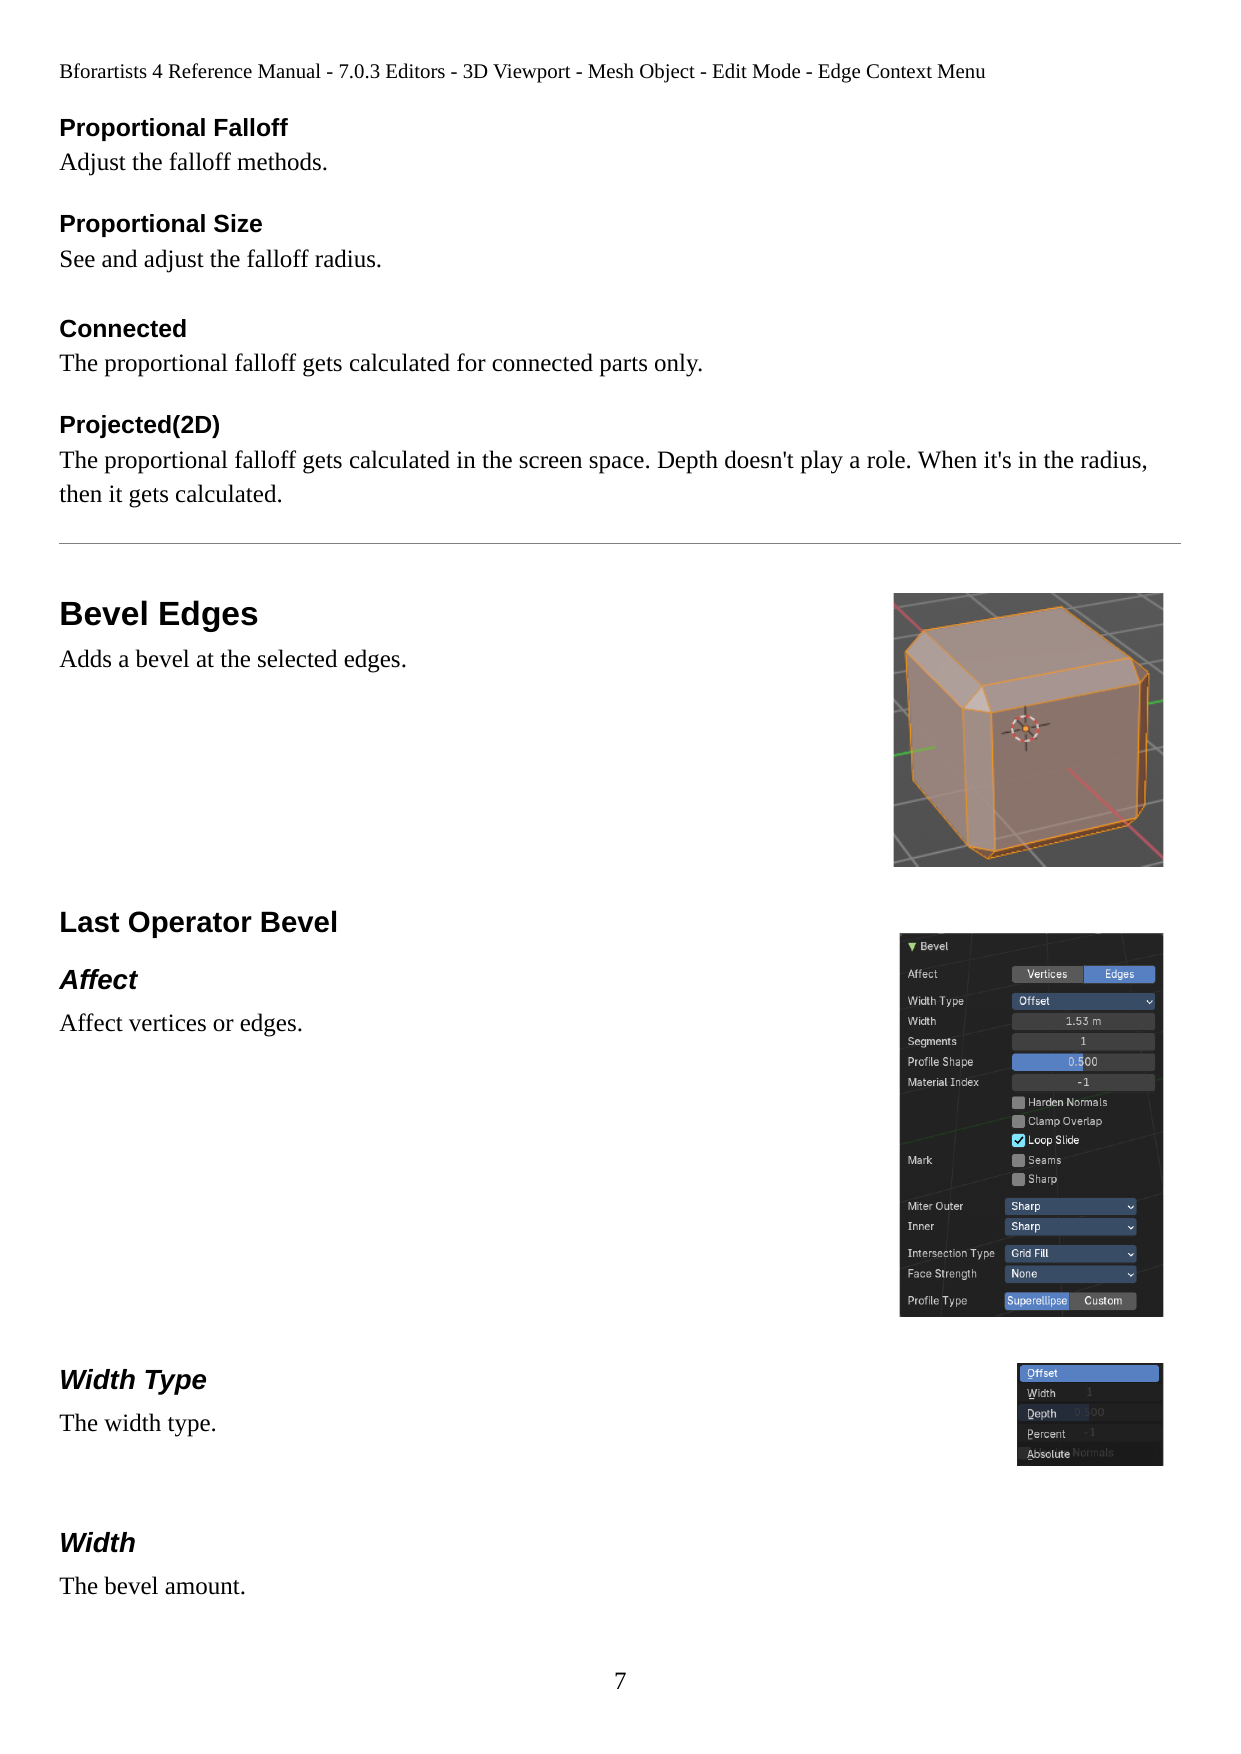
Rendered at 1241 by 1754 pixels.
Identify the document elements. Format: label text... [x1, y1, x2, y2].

subtitle [1164, 593, 1181, 632]
subtitle [1164, 963, 1181, 995]
subtitle Projected(2D) [59, 410, 1181, 439]
subtitle Last Operator Bevel [59, 904, 1181, 938]
text The proportional falloff gets calculated for connected parts only. [59, 348, 1181, 377]
subtitle Affect [59, 963, 899, 995]
subtitle Proportional Size [59, 209, 1181, 237]
text See and adjust the falloff radius. [59, 244, 1181, 272]
subtitle [1164, 1363, 1181, 1395]
text Adds a bevel at the selected edges. [59, 644, 893, 673]
text The width type. [59, 1408, 1017, 1437]
text Adjust the falloff methods. [59, 147, 1181, 176]
text The bevel amount. [59, 1571, 1181, 1599]
text [1164, 1408, 1181, 1437]
text Affect vertices or edges. [59, 1008, 899, 1036]
subtitle Connected [59, 314, 1181, 342]
subtitle Width [59, 1526, 1181, 1558]
text The proportional falloff gets calculated in the screen space. Depth doesn't play a role. When it's in the radius, then it gets calculated. [59, 445, 1181, 508]
subtitle Bevel Edges [59, 593, 893, 632]
picture [893, 593, 1164, 867]
subtitle Proportional Falloff [59, 113, 1181, 141]
picture [1017, 1363, 1164, 1466]
subtitle Width Type [59, 1363, 1017, 1395]
picture [899, 933, 1164, 1317]
